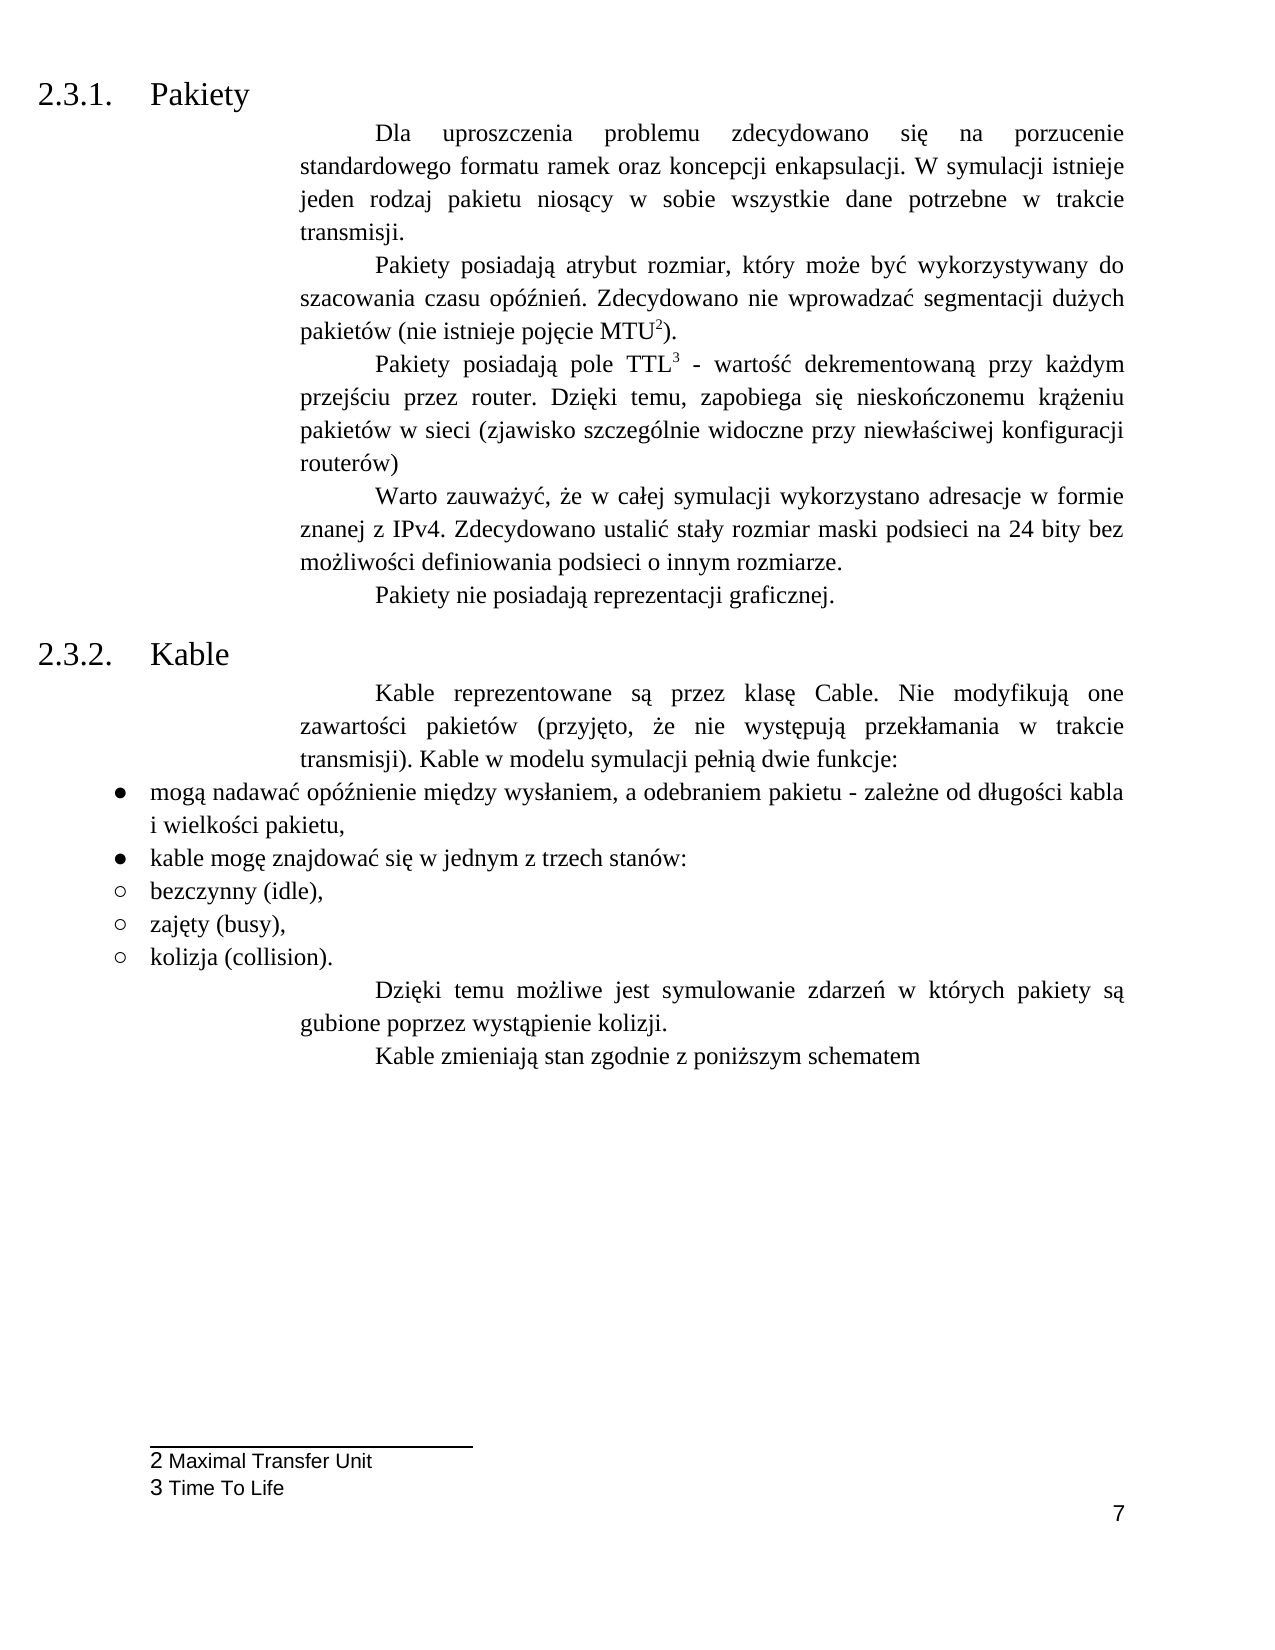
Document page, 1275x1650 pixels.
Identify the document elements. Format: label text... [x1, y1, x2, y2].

text Kable reprezentowane są przez klasę Cable. Nie modyfikują one zawartości pakietów (przyjęto, że nie występują przekłamania w trakcie transmisji). Kable w modelu symulacji pełnią dwie funkcje: [300, 678, 1125, 773]
list kable mogę znajdować się w jednym z trzech stanów: [113, 843, 1125, 872]
text Dzięki temu możliwe jest symulowanie zdarzeń w których pakiety są gubione poprzez wystąpienie kolizji. [300, 975, 1125, 1037]
text Maximal Transfer Unit [150, 1447, 1125, 1474]
text Kable zmieniają stan zgodnie z poniższym schematem [300, 1041, 1125, 1070]
list bezczynny (idle), [113, 876, 1125, 905]
list zajęty (busy), [113, 909, 1125, 938]
text Pakiety nie posiadają reprezentacji graficznej. [300, 580, 1125, 609]
list Kable [113, 634, 1125, 672]
text Warto zauważyć, że w całej symulacji wykorzystano adresacje w formie znanej z IPv4. Zdecydowano ustalić stały rozmiar maski podsieci na 24 bity bez możliwości definiowania podsieci o innym rozmiarze. [300, 481, 1125, 576]
list mogą nadawać opóźnienie między wysłaniem, a odebraniem pakietu - zależne od długości kabla i wielkości pakietu, [113, 777, 1125, 839]
text Time To Life [150, 1474, 1125, 1500]
text Dla uproszczenia problemu zdecydowano się na porzucenie standardowego formatu ramek oraz koncepcji enkapsulacji. W symulacji istnieje jeden rodzaj pakietu niosący w sobie wszystkie dane potrzebne w trakcie transmisji. [300, 118, 1125, 246]
list Pakiety [113, 74, 1125, 112]
list kolizja (collision). [113, 942, 1125, 971]
text Pakiety posiadają atrybut rozmiar, który może być wykorzystywany do szacowania czasu opóźnień. Zdecydowano nie wprowadzać segmentacji dużych pakietów (nie istnieje pojęcie MTU). [300, 250, 1125, 345]
text Pakiety posiadają pole TTL - wartość dekrementowaną przy każdym przejściu przez router. Dzięki temu, zapobiega się nieskończonemu krążeniu pakietów w sieci (zjawisko szczególnie widoczne przy niewłaściwej konfiguracji routerów) [300, 349, 1125, 477]
